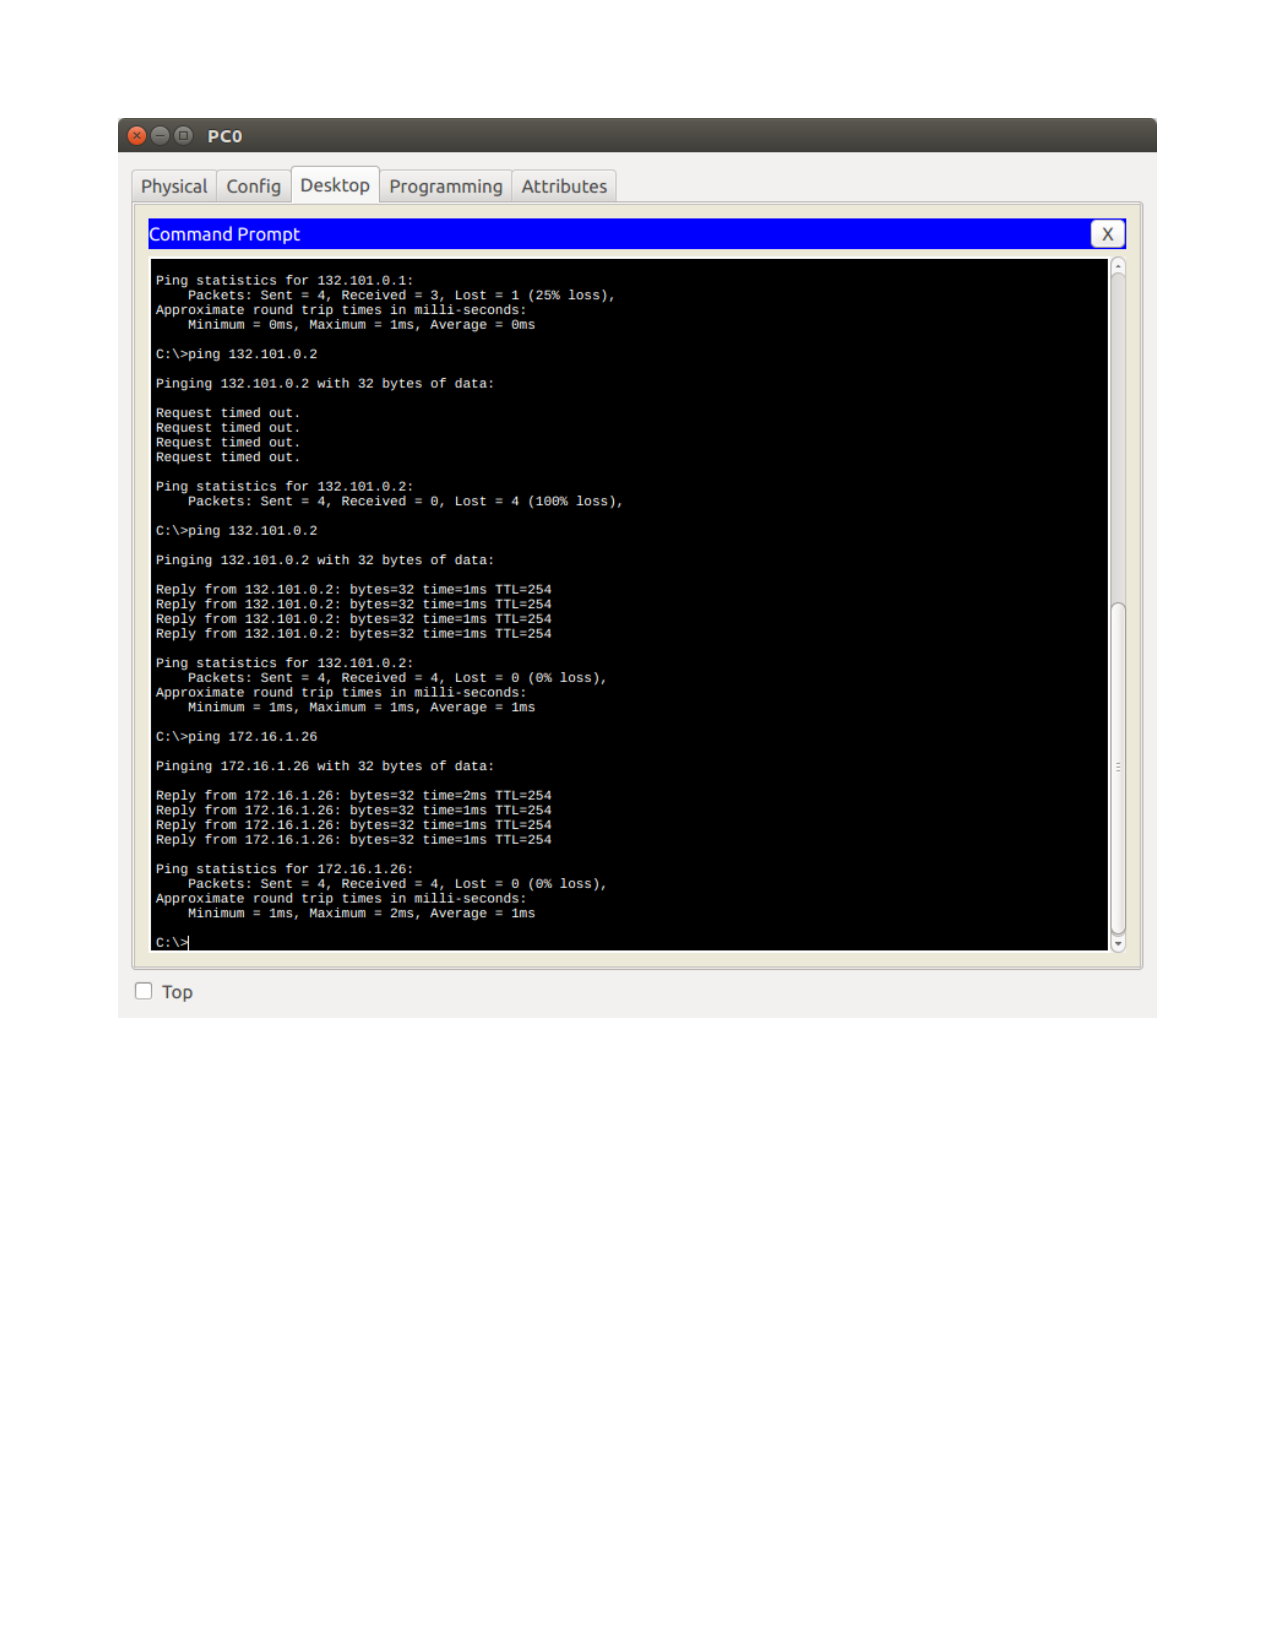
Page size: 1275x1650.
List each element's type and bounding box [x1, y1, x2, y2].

picture [118, 118, 1157, 1018]
